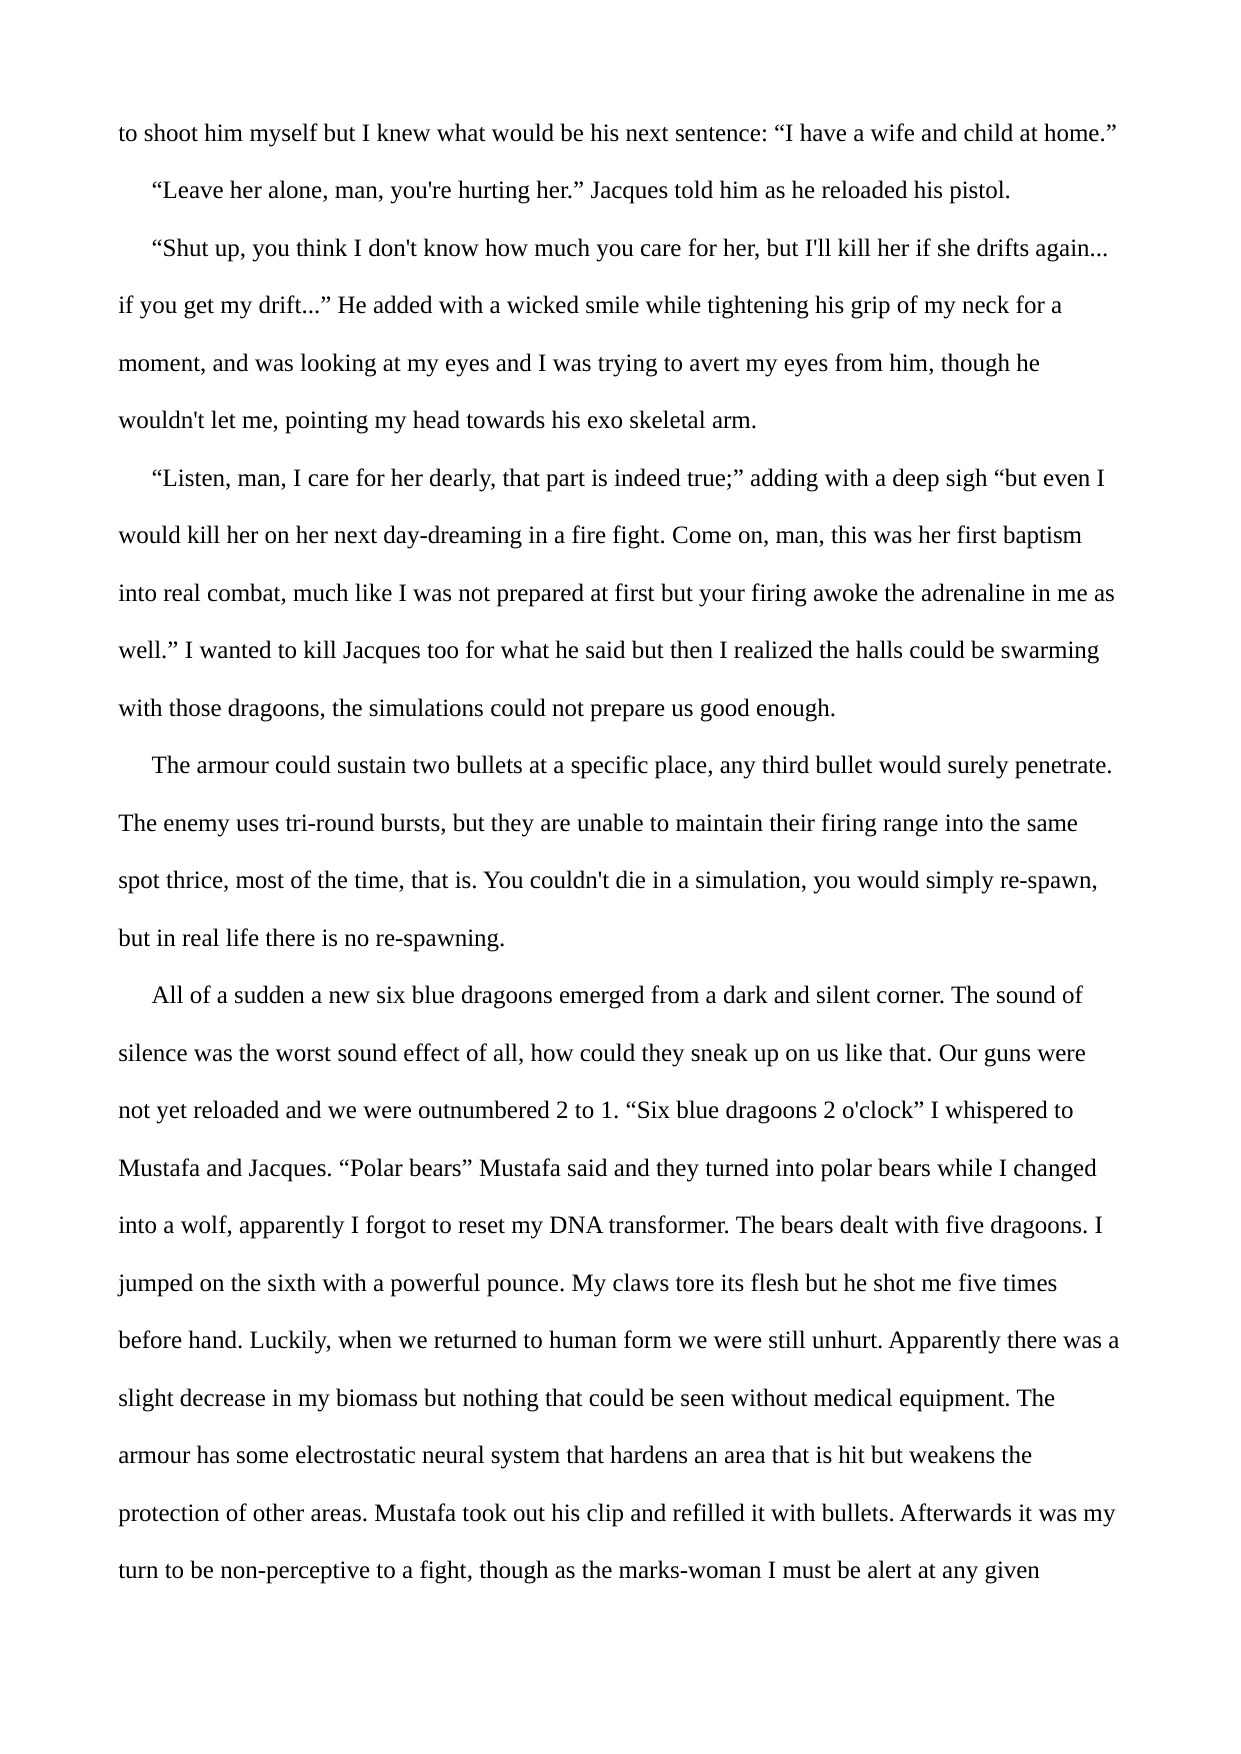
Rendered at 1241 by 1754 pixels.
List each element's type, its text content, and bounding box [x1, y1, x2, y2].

text “Listen, man, I care for her dearly, that part is indeed true;” adding with a deep sigh “but even I would kill her on her next day-dreaming in a fire fight. Come on, man, this was her first baptism into real combat, much like I was not prepared at first but your firing awoke the adrenaline in me as well.” I wanted to kill Jacques too for what he said but then I realized the halls could be swarming with those dragoons, the simulations could not prepare us good enough. [118, 463, 1122, 722]
text “Shut up, you think I don't know how much you care for her, but I'll kill her if she drifts again... if you get my drift...” He added with a wicked smile while tightening his grip of my neck for a moment, and was looking at my eyes and I was trying to avert my eyes from him, though he wouldn't let me, pointing my head towards his exo skeletal arm. [118, 233, 1122, 434]
text “Leave her alone, man, you're hurting her.” Jacques told him as he reloaded his pistol. [118, 176, 1122, 204]
text to shoot him myself but I knew what would be his next sentence: “I have a wife and child at home.” [118, 118, 1122, 147]
text All of a sudden a new six blue dragoons emerged from a dark and silent corner. The sound of silence was the worst sound effect of all, how could they sneak up on us like that. Our guns were not yet reloaded and we were outnumbered 2 to 1. “Six blue dragoons 2 o'clock” I whispered to Mustafa and Jacques. “Polar bears” Mustafa said and they turned into polar bears while I changed into a wolf, apparently I forgot to reset my DNA transformer. The bears dealt with five dragoons. I jumped on the sixth with a powerful pounce. My claws tore its flesh but he shot me five times before hand. Luckily, when we returned to human form we were still unhurt. Apparently there was a slight decrease in my biomass but nothing that could be seen without medical equipment. The armour has some electrostatic neural system that hardens an area that is hit but weakens the protection of other areas. Mustafa took out his clip and refilled it with bullets. Afterwards it was my turn to be non-perceptive to a fight, though as the marks-woman I must be alert at any given [118, 981, 1122, 1584]
text The armour could sustain two bullets at a specific place, any third bullet would surely penetrate. The enemy uses tri-round bursts, but they are unable to maintain their firing range into the same spot thrice, most of the time, that is. You couldn't die in a simulation, you would simply re-spawn, but in real life there is no re-spawning. [118, 751, 1122, 952]
